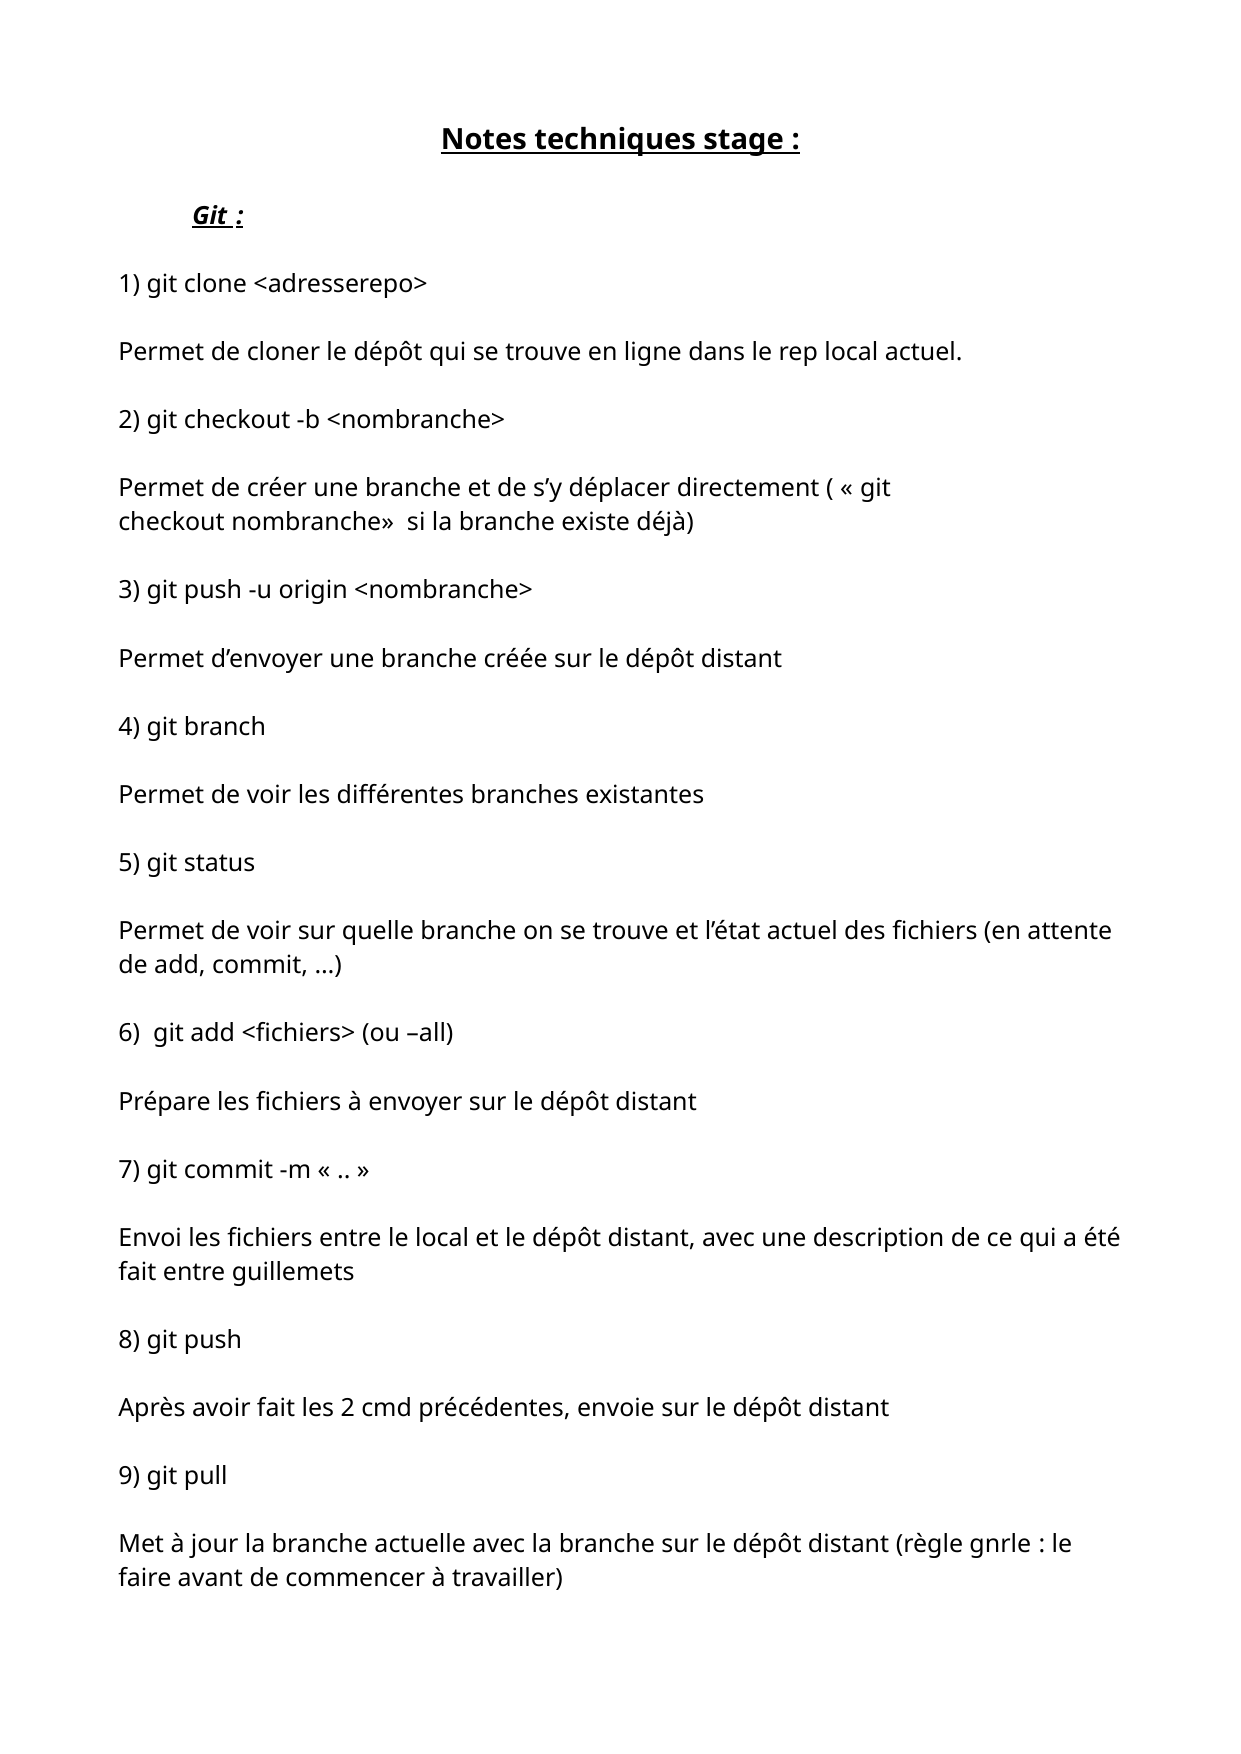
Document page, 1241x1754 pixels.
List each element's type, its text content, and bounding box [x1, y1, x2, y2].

text Permet de voir sur quelle branche on se trouve et l’état actuel des fichiers (en attente de add, commit, …) [118, 913, 1122, 981]
text Prépare les fichiers à envoyer sur le dépôt distant [118, 1083, 1122, 1117]
text 3) git push -u origin <nombranche> [118, 572, 1122, 606]
text 8) git push [118, 1322, 1122, 1356]
text 5) git status [118, 845, 1122, 879]
text Permet de créer une branche et de s’y déplacer directement ( « git checkout nombranche» si la branche existe déjà) [118, 470, 1122, 538]
text 1) git clone <adresserepo> [118, 266, 1122, 300]
text 7) git commit -m « .. » [118, 1151, 1122, 1185]
text Permet d’envoyer une branche créée sur le dépôt distant [118, 640, 1122, 674]
text Permet de cloner le dépôt qui se trouve en ligne dans le rep local actuel. [118, 334, 1122, 368]
text Permet de voir les différentes branches existantes [118, 777, 1122, 811]
text Après avoir fait les 2 cmd précédentes, envoie sur le dépôt distant [118, 1390, 1122, 1424]
text 2) git checkout -b <nombranche> [118, 402, 1122, 436]
text 9) git pull [118, 1458, 1122, 1492]
text Git : [118, 197, 1122, 232]
text Envoi les fichiers entre le local et le dépôt distant, avec une description de ce qui a été fait entre guillemets [118, 1219, 1122, 1287]
text Notes techniques stage : [118, 118, 1122, 158]
text 6) git add <fichiers> (ou –all) [118, 1015, 1122, 1049]
text 4) git branch [118, 708, 1122, 742]
text Met à jour la branche actuelle avec la branche sur le dépôt distant (règle gnrle : le faire avant de commencer à travailler) [118, 1526, 1122, 1594]
